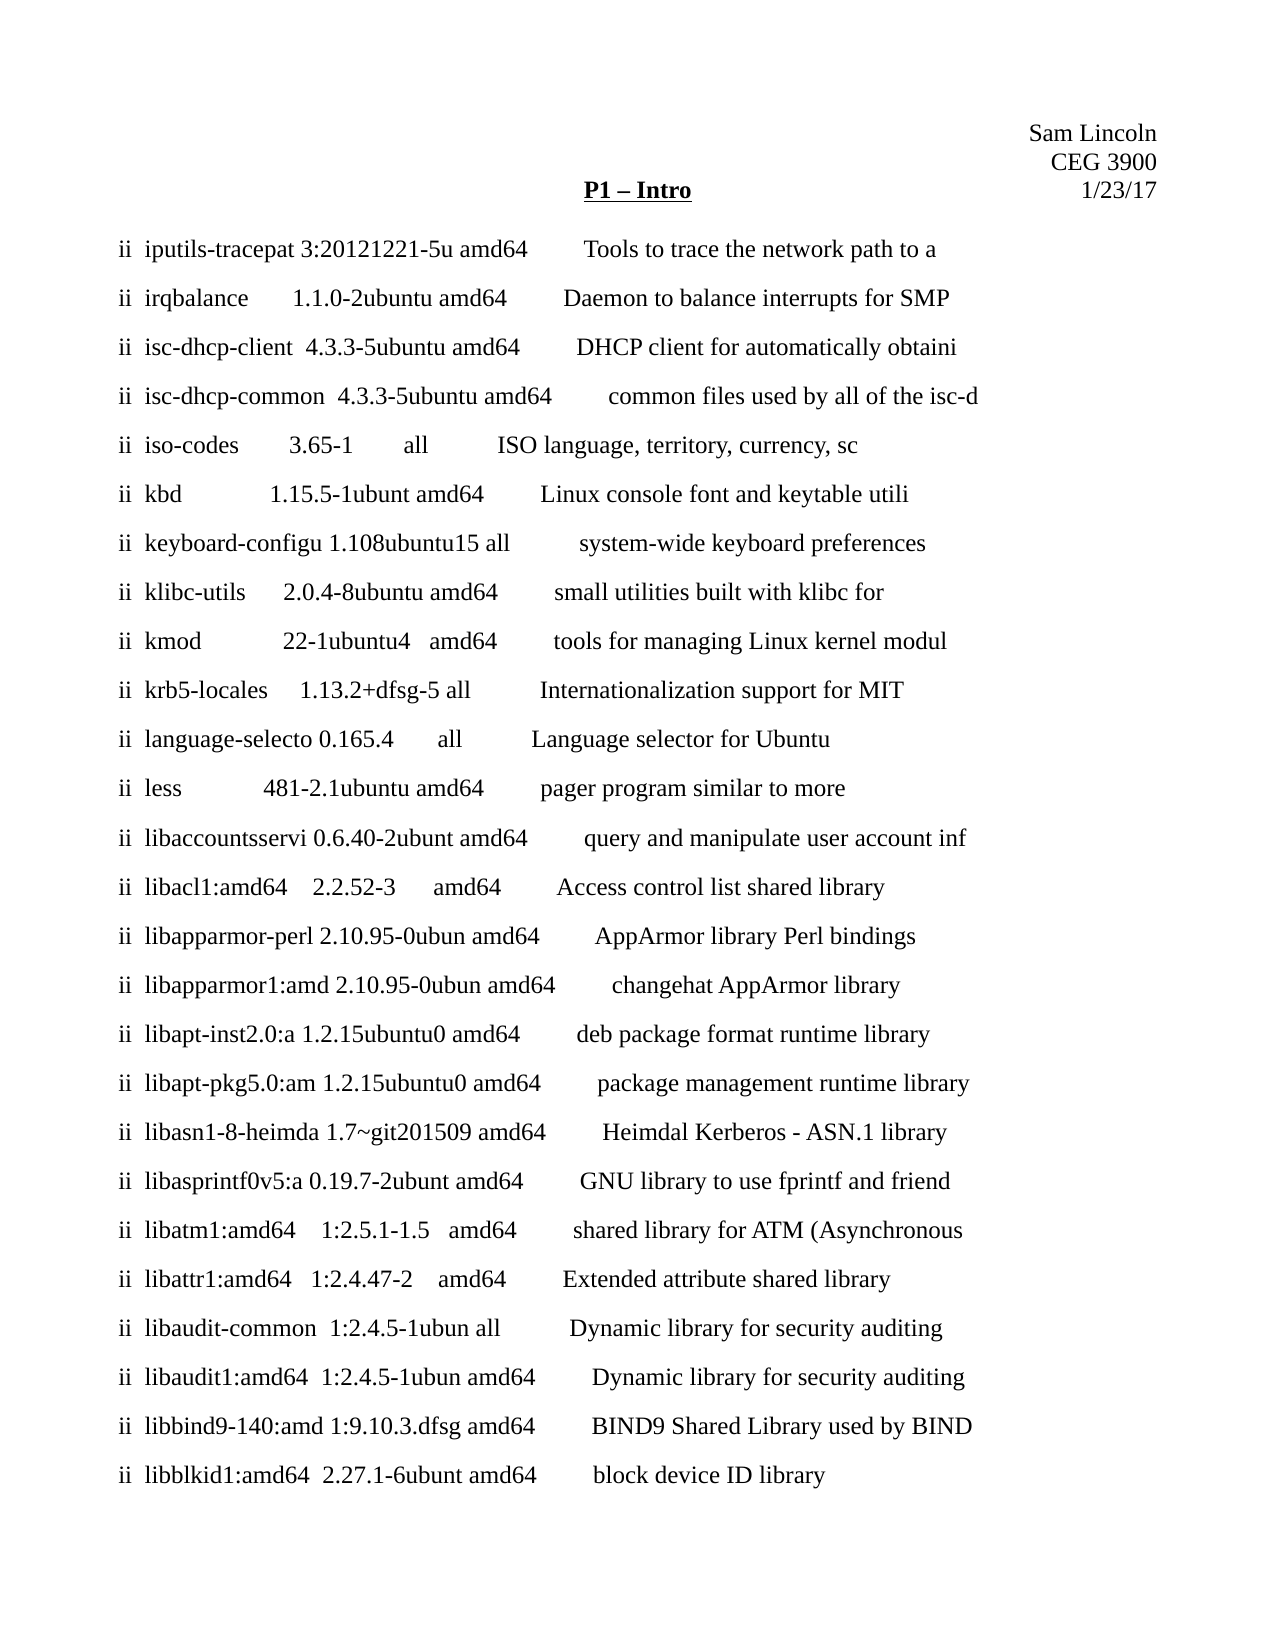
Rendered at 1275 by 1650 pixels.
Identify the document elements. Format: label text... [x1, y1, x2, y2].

text ii libbind9-140:amd 1:9.10.3.dfsg amd64 BIND9 Shared Library used by BIND [118, 1411, 1157, 1440]
text ii libapparmor1:amd 2.10.95-0ubun amd64 changehat AppArmor library [118, 970, 1157, 998]
text ii libatm1:amd64 1:2.5.1-1.5 amd64 shared library for ATM (Asynchronous [118, 1215, 1157, 1244]
text ii less 481-2.1ubuntu amd64 pager program similar to more [118, 773, 1157, 802]
text ii libasn1-8-heimda 1.7~git201509 amd64 Heimdal Kerberos - ASN.1 library [118, 1117, 1157, 1146]
text ii kbd 1.15.5-1ubunt amd64 Linux console font and keytable utili [118, 479, 1157, 508]
text ii libapt-inst2.0:a 1.2.15ubuntu0 amd64 deb package format runtime library [118, 1019, 1157, 1048]
text ii language-selecto 0.165.4 all Language selector for Ubuntu [118, 724, 1157, 753]
text ii klibc-utils 2.0.4-8ubuntu amd64 small utilities built with klibc for [118, 577, 1157, 606]
text ii libblkid1:amd64 2.27.1-6ubunt amd64 block device ID library [118, 1460, 1157, 1489]
text ii krb5-locales 1.13.2+dfsg-5 all Internationalization support for MIT [118, 675, 1157, 704]
text ii keyboard-configu 1.108ubuntu15 all system-wide keyboard preferences [118, 528, 1157, 557]
text ii iputils-tracepat 3:20121221-5u amd64 Tools to trace the network path to a [118, 234, 1157, 263]
text ii libacl1:amd64 2.2.52-3 amd64 Access control list shared library [118, 872, 1157, 900]
text ii irqbalance 1.1.0-2ubuntu amd64 Daemon to balance interrupts for SMP [118, 283, 1157, 312]
text ii libapparmor-perl 2.10.95-0ubun amd64 AppArmor library Perl bindings [118, 921, 1157, 949]
text ii libaudit-common 1:2.4.5-1ubun all Dynamic library for security auditing [118, 1313, 1157, 1342]
text ii libaccountsservi 0.6.40-2ubunt amd64 query and manipulate user account inf [118, 823, 1157, 851]
text ii libapt-pkg5.0:am 1.2.15ubuntu0 amd64 package management runtime library [118, 1068, 1157, 1097]
text ii kmod 22-1ubuntu4 amd64 tools for managing Linux kernel modul [118, 626, 1157, 655]
text ii isc-dhcp-common 4.3.3-5ubuntu amd64 common files used by all of the isc-d [118, 381, 1157, 410]
text ii libasprintf0v5:a 0.19.7-2ubunt amd64 GNU library to use fprintf and friend [118, 1166, 1157, 1195]
text ii libattr1:amd64 1:2.4.47-2 amd64 Extended attribute shared library [118, 1264, 1157, 1293]
text ii isc-dhcp-client 4.3.3-5ubuntu amd64 DHCP client for automatically obtaini [118, 332, 1157, 361]
text ii libaudit1:amd64 1:2.4.5-1ubun amd64 Dynamic library for security auditing [118, 1362, 1157, 1391]
text ii iso-codes 3.65-1 all ISO language, territory, currency, sc [118, 430, 1157, 459]
